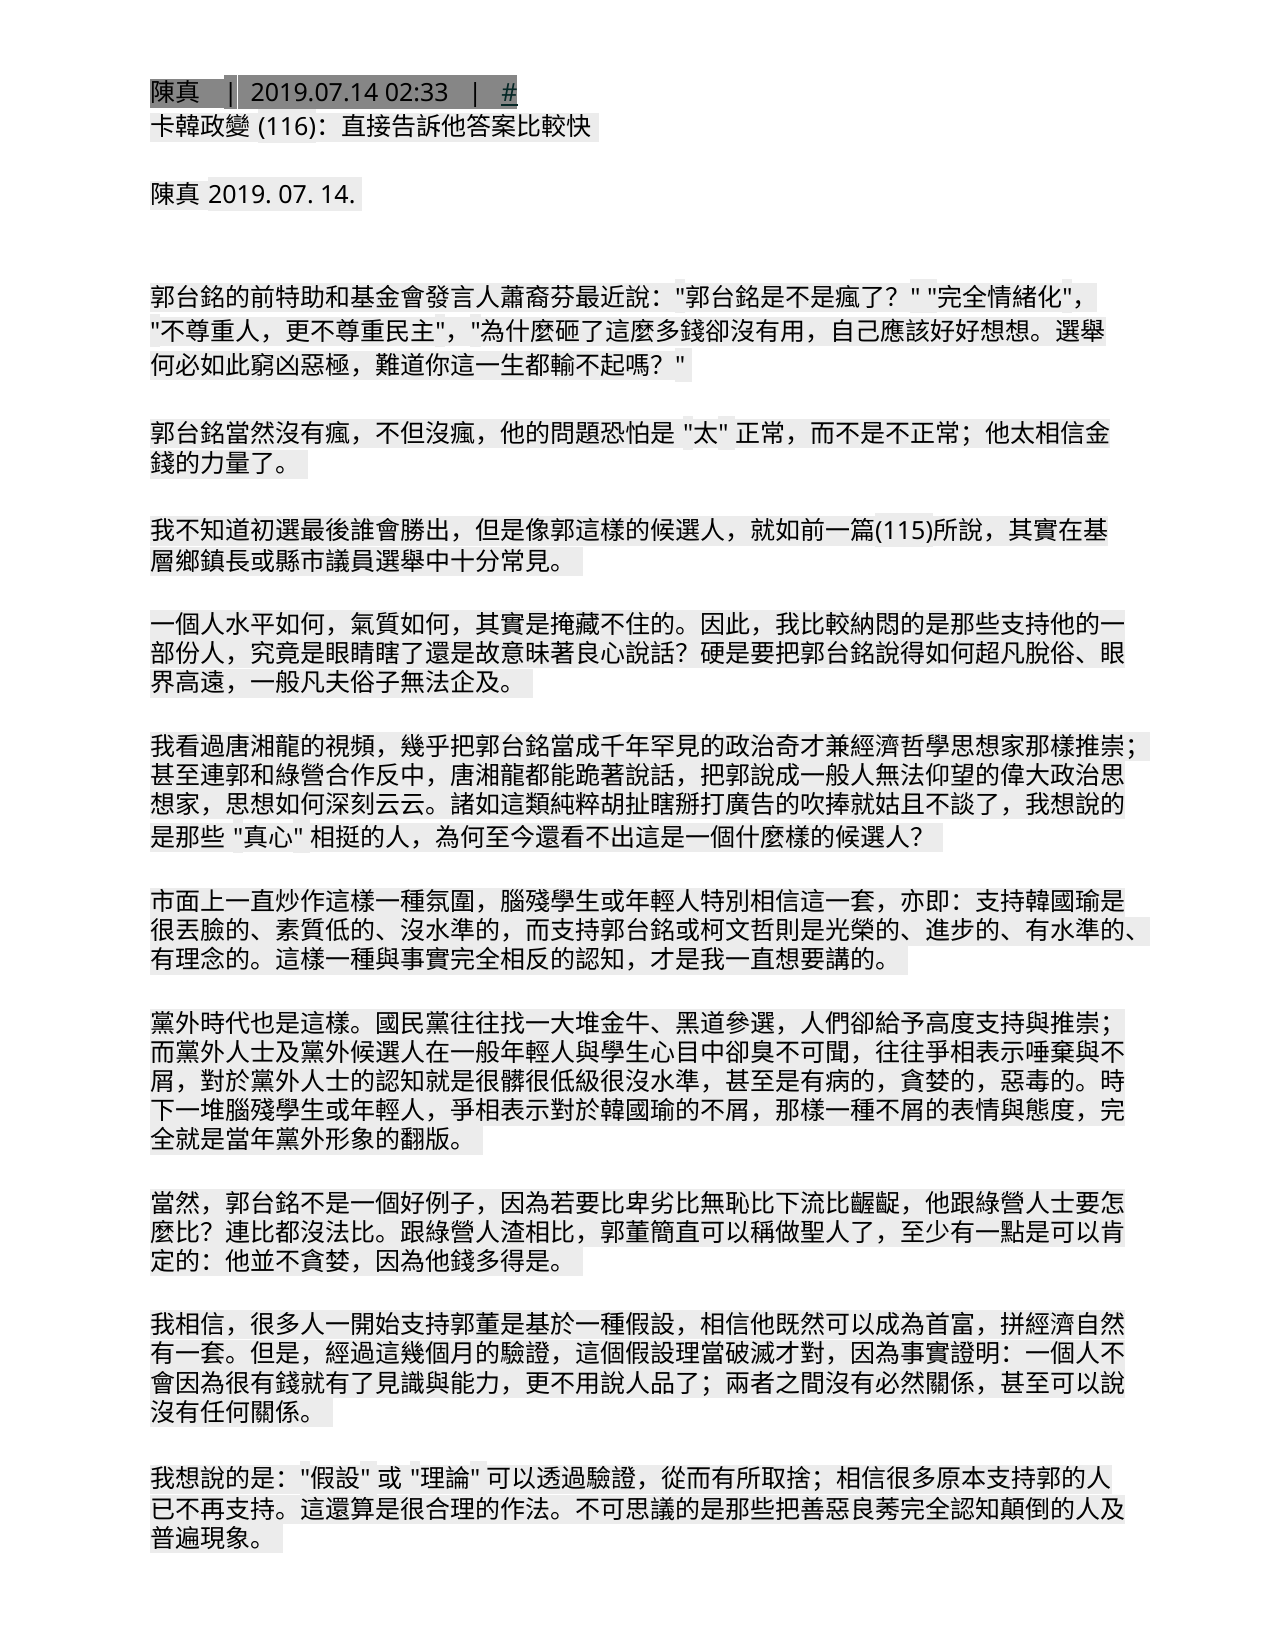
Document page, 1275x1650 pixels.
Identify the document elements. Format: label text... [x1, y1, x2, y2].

text 陳真 | 2019.07.14 02:33 | # [150, 75, 1125, 109]
text 卡韓政變 (116)：直接告訴他答案比較快 陳真 2019. 07. 14. 郭台銘的前特助和基金會發言人蕭裔芬最近說："郭台銘是不是瘋了？" "完全情緒化"， "不尊重人，更不尊重民主"，"為什麼砸了這麼多錢卻沒有用，自己應該好好想想。選舉何必如此窮凶惡極，難道你這一生都輸不起嗎？" 郭台銘當然沒有瘋，不但沒瘋，他的問題恐怕是 "太" 正常，而不是不正常；他太相信金錢的力量了。 我不知道初選最後誰會勝出，但是像郭這樣的候選人，就如前一篇(115)所說，其實在基層鄉鎮長或縣市議員選舉中十分常見。 一個人水平如何，氣質如何，其實是掩藏不住的。因此，我比較納悶的是那些支持他的一部份人，究竟是眼睛瞎了還是故意昧著良心說話？硬是要把郭台銘說得如何超凡脫俗、眼界高遠，一般凡夫俗子無法企及。 我看過唐湘龍的視頻，幾乎把郭台銘當成千年罕見的政治奇才兼經濟哲學思想家那樣推崇；甚至連郭和綠營合作反中，唐湘龍都能跪著說話，把郭說成一般人無法仰望的偉大政治思想家，思想如何深刻云云。諸如這類純粹胡扯瞎掰打廣告的吹捧就姑且不談了，我想說的是那些 "真心" 相挺的人，為何至今還看不出這是一個什麼樣的候選人？ 市面上一直炒作這樣一種氛圍，腦殘學生或年輕人特別相信這一套，亦即：支持韓國瑜是很丟臉的、素質低的、沒水準的，而支持郭台銘或柯文哲則是光榮的、進步的、有水準的、有理念的。這樣一種與事實完全相反的認知，才是我一直想要講的。 黨外時代也是這樣。國民黨往往找一大堆金牛、黑道參選，人們卻給予高度支持與推崇；而黨外人士及黨外候選人在一般年輕人與學生心目中卻臭不可聞，往往爭相表示唾棄與不屑，對於黨外人士的認知就是很髒很低級很沒水準，甚至是有病的，貪婪的，惡毒的。時下一堆腦殘學生或年輕人，爭相表示對於韓國瑜的不屑，那樣一種不屑的表情與態度，完全就是當年黨外形象的翻版。 當然，郭台銘不是一個好例子，因為若要比卑劣比無恥比下流比齷齪，他跟綠營人士要怎麼比？連比都沒法比。跟綠營人渣相比，郭董簡直可以稱做聖人了，至少有一點是可以肯定的：他並不貪婪，因為他錢多得是。 我相信，很多人一開始支持郭董是基於一種假設，相信他既然可以成為首富，拼經濟自然有一套。但是，經過這幾個月的驗證，這個假設理當破滅才對，因為事實證明：一個人不會因為很有錢就有了見識與能力，更不用說人品了；兩者之間沒有必然關係，甚至可以說沒有任何關係。 我想說的是："假設" 或 "理論" 可以透過驗證，從而有所取捨；相信很多原本支持郭的人已不再支持。這還算是很合理的作法。不可思議的是那些把善惡良莠完全認知顛倒的人及普遍現象。 我常舉個例：1989年，我在彰化基督教醫院實習。許多護士對我印象很好，但她們常納悶，為何一個好人竟然會是民進黨員？(還好她們都不知道我當時是面臨拘提的叛亂犯) 記得有一天值班的夜晚，一些護士在護理站吃宵夜聊天，其中有一位，突然不知道想到什麼，跟其他護士說：每當她想到我是民進黨人，她就覺得我一定是在開玩笑，因為那是不可能的事。她說："民進黨那麼壞，那麼恐怖，每天吵吵鬧鬧，動不動就要打人"。意思是說，我沒那麼壞，也沒那麼恐怖，而且每天工作安安靜靜斯斯文文很少講話，怎麼可能會是民進黨員？我為了避免無謂的議論，於是就趕緊岔開話題。 同樣是1989年，有一段時間我派去精神科病房實習，經常會有個 (後來變得綠油油的)院外的精神科大老來病房教學、帶討論。有一天，有個民進黨員因為癲癇合併情緒問題被送來住院。討論病情時，那位精神科大老聽完基本病史報告後，做出沉思狀，很認真地問大家說："你們有沒有注意到這個病人有什麼特別的地方？" 沒有人回答。 大老於是要大家再仔細看看手上的病史簡報，再用心思考一下，並且教訓大家說 "看病要用大腦，思考要仔細"，"這麼大的問題你們都沒注意到嗎？" 原來，病史上寫著病人是民進黨籍。大老說，"有沒有看到？這個人是民進黨！大家應該想到什麼？" "沒有錯！要懷疑他是不是有被迫害妄想，還有是不是有反社會人格"。 我一聽，抬起頭來看看四周，想看大家有什麼反應。我看到一些同事用力點頭，表示認同，表示佩服這位大老看病之仔細與思考之用心。 大家聽懂我的意思吧？你也許可以洗某些人的腦，把他的腦殘再洗回正常，但你很難洗一整個世代的腦，除非你掌握媒體與教育。 我以前曾經以為，只要培養大家獨立思考的能力，洗腦就無法起作用了，是非善惡將回到它們應有的位置上。但我這些年發現我錯了。思考能力僅僅屬於極少數聰慧者；至於一般人，我看還是透過掌握媒體與教育，直接告訴他 "答案" 比較快。有了 "基本的正確答案" (或說基本概念架構) 之後，再來教他如何演算與思考也不遲。 從小到大，數學常考滿分，但我幾乎不做練習題，也不記公式。除了兩點距離的公式和畢氏定理之外，幾乎不記任何公式。把數學學好的方法很簡單，就是思考它的各種原理；原理一旦弄懂了，所有問題也將迎刃而解。數學如此，哲學亦然，其實活生生的政治與現實也一樣，基本是非架構弄懂了，一切問題也將融會貫通，一目了然，很難再被欺瞞。 [150, 109, 1125, 1553]
